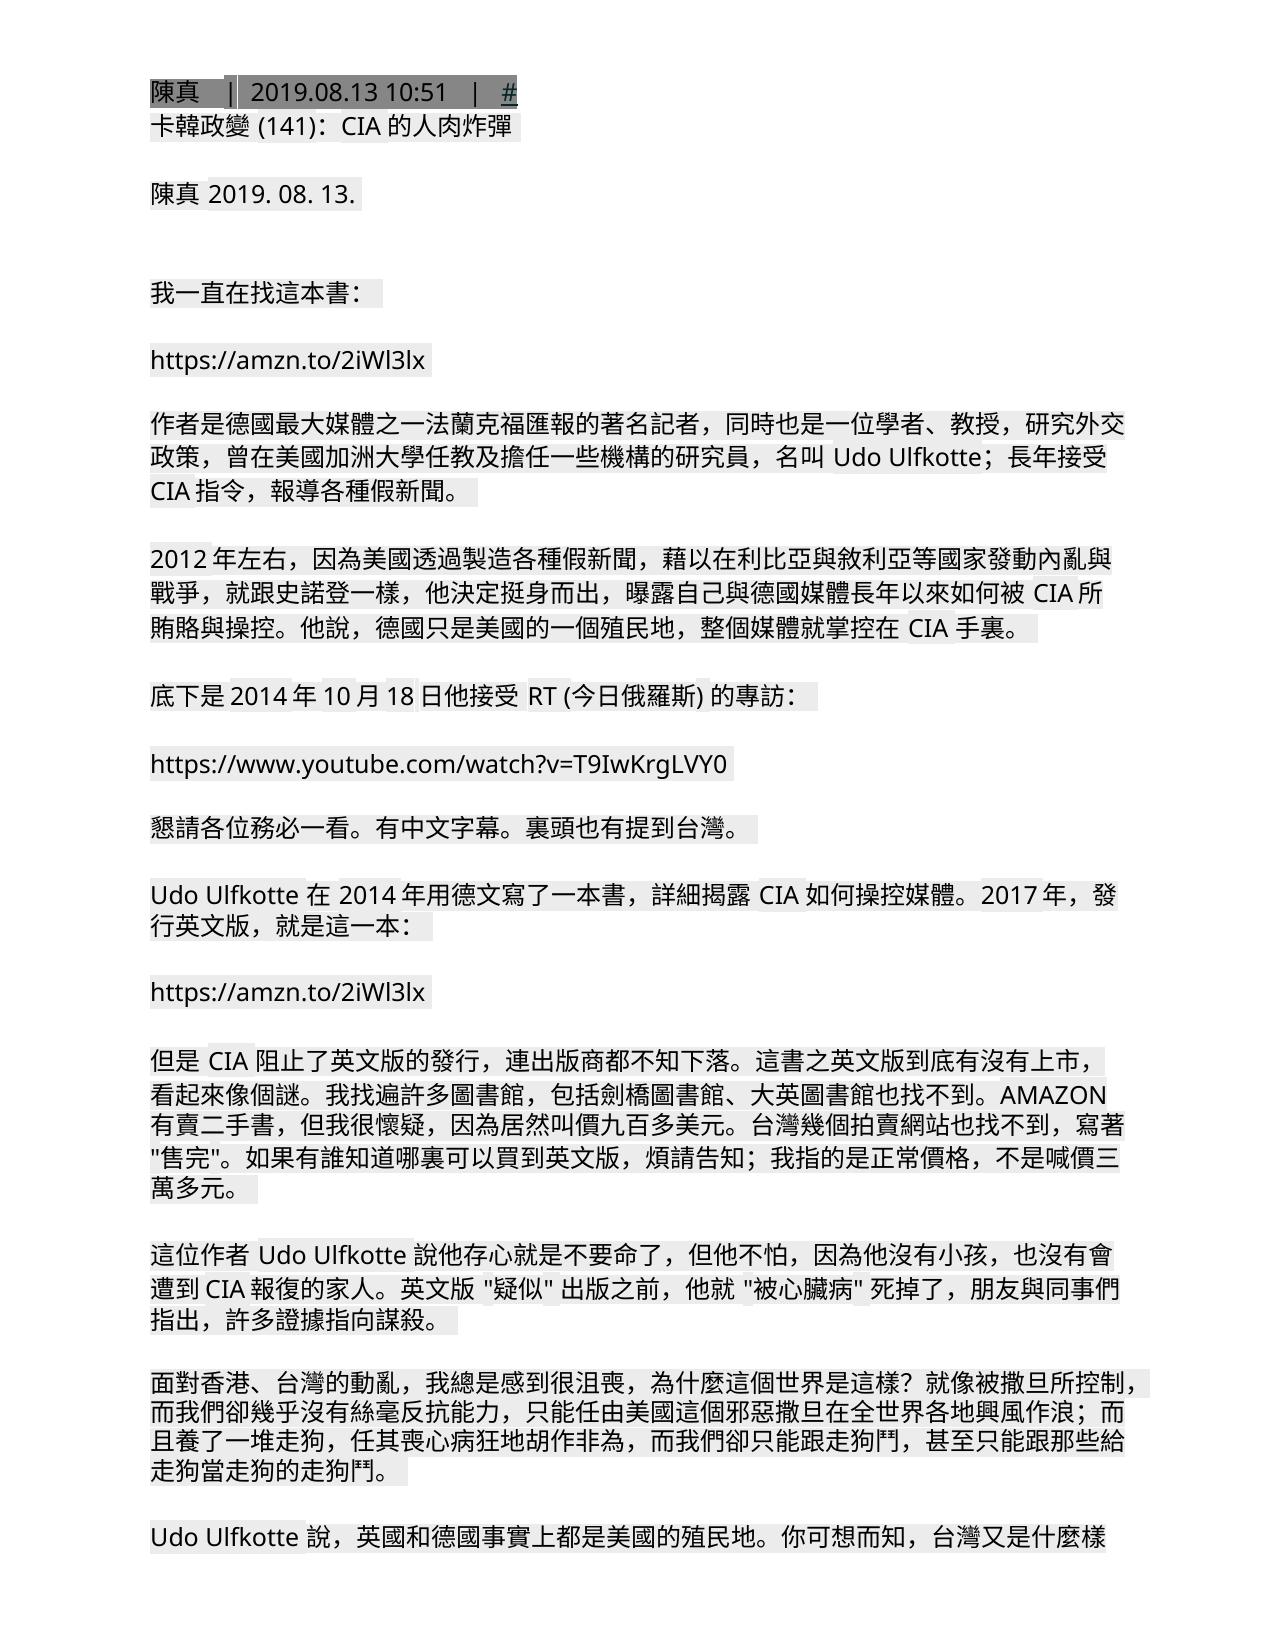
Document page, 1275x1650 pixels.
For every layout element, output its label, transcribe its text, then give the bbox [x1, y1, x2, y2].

text 卡韓政變 (141)：CIA 的人肉炸彈 陳真 2019. 08. 13. 我一直在找這本書： https://amzn.to/2iWl3lx 作者是德國最大媒體之一法蘭克福匯報的著名記者，同時也是一位學者、教授，研究外交政策，曾在美國加洲大學任教及擔任一些機構的研究員，名叫 Udo Ulfkotte；長年接受CIA指令，報導各種假新聞。 2012年左右，因為美國透過製造各種假新聞，藉以在利比亞與敘利亞等國家發動內亂與戰爭，就跟史諾登一樣，他決定挺身而出，曝露自己與德國媒體長年以來如何被 CIA所賄賂與操控。他說，德國只是美國的一個殖民地，整個媒體就掌控在 CIA 手裏。 底下是2014年10月18日他接受 RT (今日俄羅斯) 的專訪： https://www.youtube.com/watch?v=T9IwKrgLVY0 懇請各位務必一看。有中文字幕。裏頭也有提到台灣。 Udo Ulfkotte 在 2014年用德文寫了一本書，詳細揭露 CIA 如何操控媒體。2017年，發行英文版，就是這一本： https://amzn.to/2iWl3lx 但是 CIA 阻止了英文版的發行，連出版商都不知下落。這書之英文版到底有沒有上市，看起來像個謎。我找遍許多圖書館，包括劍橋圖書館、大英圖書館也找不到。AMAZON有賣二手書，但我很懷疑，因為居然叫價九百多美元。台灣幾個拍賣網站也找不到，寫著 "售完"。如果有誰知道哪裏可以買到英文版，煩請告知；我指的是正常價格，不是喊價三萬多元。 這位作者 Udo Ulfkotte 說他存心就是不要命了，但他不怕，因為他沒有小孩，也沒有會遭到CIA報復的家人。英文版 "疑似" 出版之前，他就 "被心臟病" 死掉了，朋友與同事們指出，許多證據指向謀殺。 面對香港、台灣的動亂，我總是感到很沮喪，為什麼這個世界是這樣？就像被撒旦所控制，而我們卻幾乎沒有絲毫反抗能力，只能任由美國這個邪惡撒旦在全世界各地興風作浪；而且養了一堆走狗，任其喪心病狂地胡作非為，而我們卻只能跟走狗鬥，甚至只能跟那些給走狗當走狗的走狗鬥。 Udo Ulfkotte 說，英國和德國事實上都是美國的殖民地。你可想而知，台灣又是什麼樣的一種更為低賤的地位了。事實上，台灣也好，香港也罷，純粹就是美國用來打擊祖國的人肉炸彈，連殖民地都稱不上。 [150, 109, 1125, 1554]
text 陳真 | 2019.08.13 10:51 | # [150, 75, 1125, 109]
